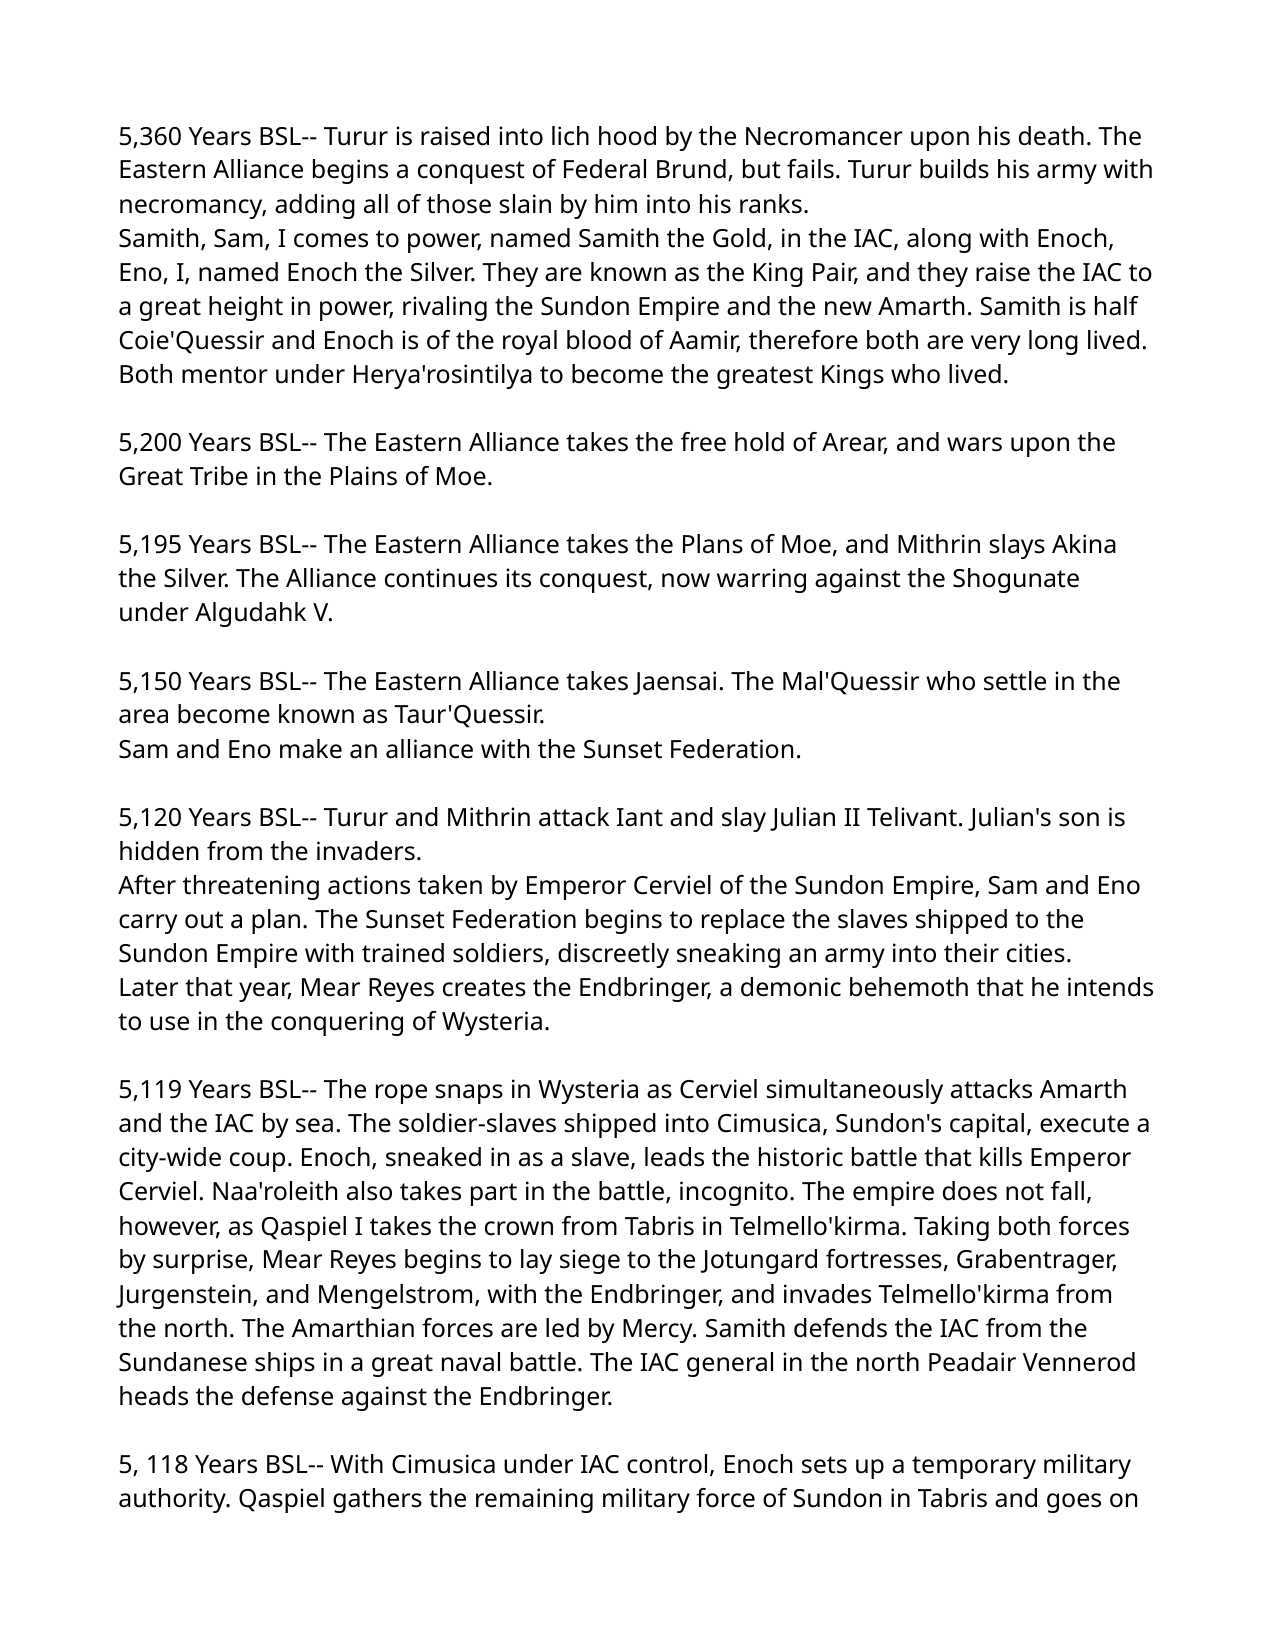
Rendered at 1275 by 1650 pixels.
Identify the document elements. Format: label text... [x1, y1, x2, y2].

text Sam and Eno make an alliance with the Sunset Federation. [118, 731, 1157, 765]
text 5,195 Years BSL-- The Eastern Alliance takes the Plans of Moe, and Mithrin slays Akina the Silver. The Alliance continues its conquest, now warring against the Shogunate under Algudahk V. [118, 527, 1157, 629]
text 5,120 Years BSL-- Turur and Mithrin attack Iant and slay Julian II Telivant. Julian's son is hidden from the invaders. [118, 799, 1157, 867]
text 5, 118 Years BSL-- With Cimusica under IAC control, Enoch sets up a temporary military authority. Qaspiel gathers the remaining military force of Sundon in Tabris and goes on [118, 1447, 1157, 1515]
text 5,119 Years BSL-- The rope snaps in Wysteria as Cerviel simultaneously attacks Amarth and the IAC by sea. The soldier-slaves shipped into Cimusica, Sundon's capital, execute a city-wide coup. Enoch, sneaked in as a slave, leads the historic battle that kills Emperor Cerviel. Naa'roleith also takes part in the battle, incognito. The empire does not fall, however, as Qaspiel I takes the crown from Tabris in Telmello'kirma. Taking both forces by surprise, Mear Reyes begins to lay siege to the Jotungard fortresses, Grabentrager, Jurgenstein, and Mengelstrom, with the Endbringer, and invades Telmello'kirma from the north. The Amarthian forces are led by Mercy. Samith defends the IAC from the Sundanese ships in a great naval battle. The IAC general in the north Peadair Vennerod heads the defense against the Endbringer. [118, 1072, 1157, 1412]
text 5,360 Years BSL-- Turur is raised into lich hood by the Necromancer upon his death. The Eastern Alliance begins a conquest of Federal Brund, but fails. Turur builds his army with necromancy, adding all of those slain by him into his ranks. [118, 118, 1157, 220]
text Samith, Sam, I comes to power, named Samith the Gold, in the IAC, along with Enoch, Eno, I, named Enoch the Silver. They are known as the King Pair, and they raise the IAC to a great height in power, rivaling the Sundon Empire and the new Amarth. Samith is half Coie'Quessir and Enoch is of the royal blood of Aamir, therefore both are very long lived. Both mentor under Herya'rosintilya to become the greatest Kings who lived. [118, 220, 1157, 391]
text Later that year, Mear Reyes creates the Endbringer, a demonic behemoth that he intends to use in the conquering of Wysteria. [118, 970, 1157, 1038]
text After threatening actions taken by Emperor Cerviel of the Sundon Empire, Sam and Eno carry out a plan. The Sunset Federation begins to replace the slaves shipped to the Sundon Empire with trained soldiers, discreetly sneaking an army into their cities. [118, 867, 1157, 970]
text 5,200 Years BSL-- The Eastern Alliance takes the free hold of Arear, and wars upon the Great Tribe in the Plains of Moe. [118, 425, 1157, 493]
text 5,150 Years BSL-- The Eastern Alliance takes Jaensai. The Mal'Quessir who settle in the area become known as Taur'Quessir. [118, 663, 1157, 731]
